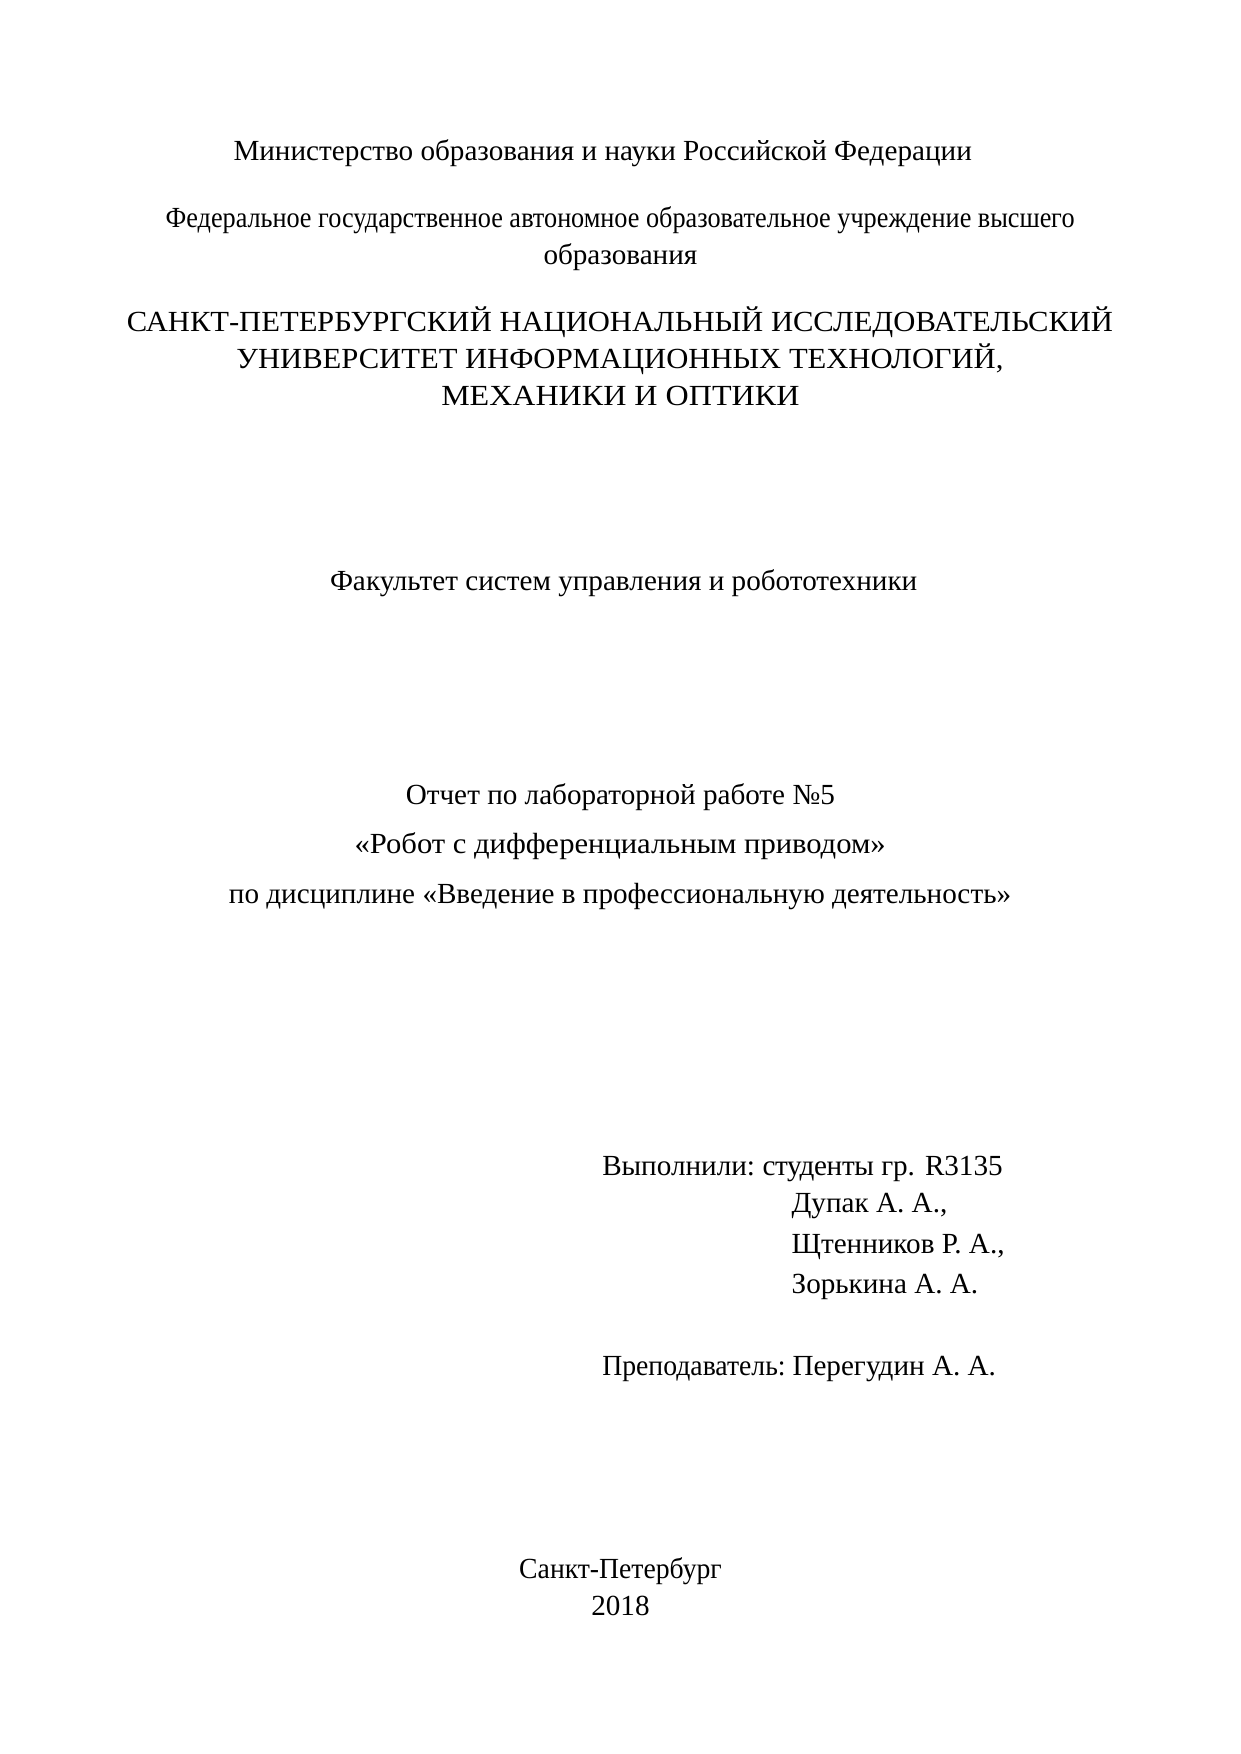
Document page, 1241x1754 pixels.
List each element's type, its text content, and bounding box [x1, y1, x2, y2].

text МЕХАНИКИ И ОПТИКИ [107, 378, 1133, 411]
text по дисциплине «Введение в профессиональную деятельность» [107, 876, 1133, 909]
text Министерство образования и науки Российской Федерации [233, 133, 1194, 167]
text Дупак А. А., [694, 1185, 1026, 1218]
text «Робот с дифференциальным приводом» [107, 827, 1133, 860]
text Зорькина А. А. [694, 1266, 1026, 1300]
text Факультет систем управления и робототехники [107, 563, 1140, 596]
text Федеральное государственное автономное образовательное учреждение высшего образования [107, 200, 1133, 271]
text Преподаватель: Перегудин А. А. [602, 1348, 1026, 1381]
text Отчет по лабораторной работе №5 [107, 777, 1133, 811]
text Выполнили: студенты гр. R3135 [602, 1148, 1194, 1181]
text САНКТ-ПЕТЕРБУРГСКИЙ НАЦИОНАЛЬНЫЙ ИССЛЕДОВАТЕЛЬСКИЙ УНИВЕРСИТЕТ ИНФОРМАЦИОННЫХ ТЕХНОЛОГИЙ, [107, 304, 1133, 374]
text Щтенников Р. А., [769, 1226, 1026, 1259]
text Санкт-Петербург 2018 [509, 1551, 731, 1621]
